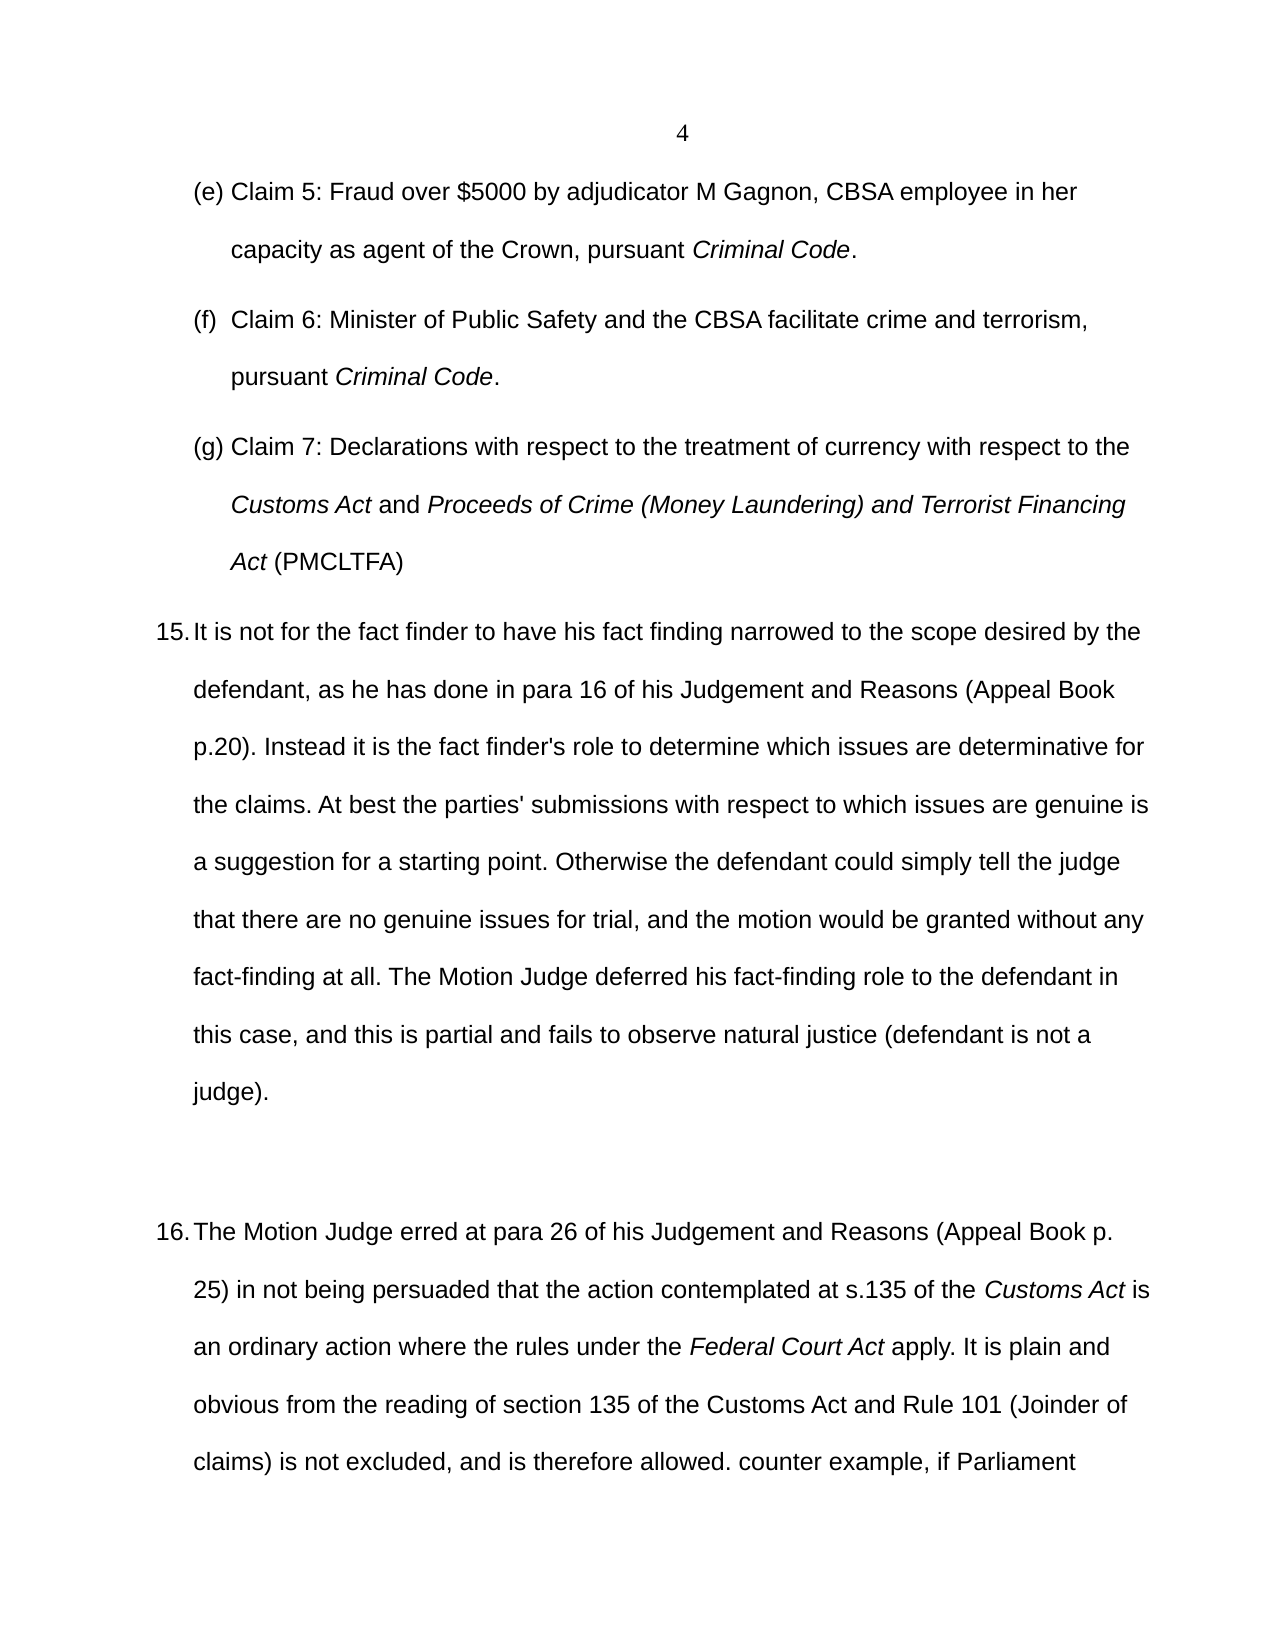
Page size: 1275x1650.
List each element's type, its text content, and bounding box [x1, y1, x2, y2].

subtitle Claim 7: Declarations with respect to the treatment of currency with respect to the Customs Act and Proceeds of Crime (Money Laundering) and Terrorist Financing Act (PMCLTFA) [193, 432, 1157, 576]
subtitle Claim 5: Fraud over $5000 by adjudicator M Gagnon, CBSA employee in her capacity as agent of the Crown, pursuant Criminal Code. [193, 177, 1157, 263]
subtitle It is not for the fact finder to have his fact finding narrowed to the scope desired by the defendant, as he has done in para 16 of his Judgement and Reasons (Appeal Book p.20). Instead it is the fact finder's role to determine which issues are determinative for the claims. At best the parties' submissions with respect to which issues are genuine is a suggestion for a starting point. Otherwise the defendant could simply tell the judge that there are no genuine issues for trial, and the motion would be granted without any fact-finding at all. The Motion Judge deferred his fact-finding role to the defendant in this case, and this is partial and fails to observe natural justice (defendant is not a judge). [156, 617, 1157, 1106]
subtitle The Motion Judge erred at para 26 of his Judgement and Reasons (Appeal Book p. 25) in not being persuaded that the action contemplated at s.135 of the Customs Act is an ordinary action where the rules under the Federal Court Act apply. It is plain and obvious from the reading of section 135 of the Customs Act and Rule 101 (Joinder of claims) is not excluded, and is therefore allowed. counter example, if Parliament [156, 1217, 1157, 1476]
subtitle Claim 6: Minister of Public Safety and the CBSA facilitate crime and terrorism, pursuant Criminal Code. [193, 304, 1157, 391]
